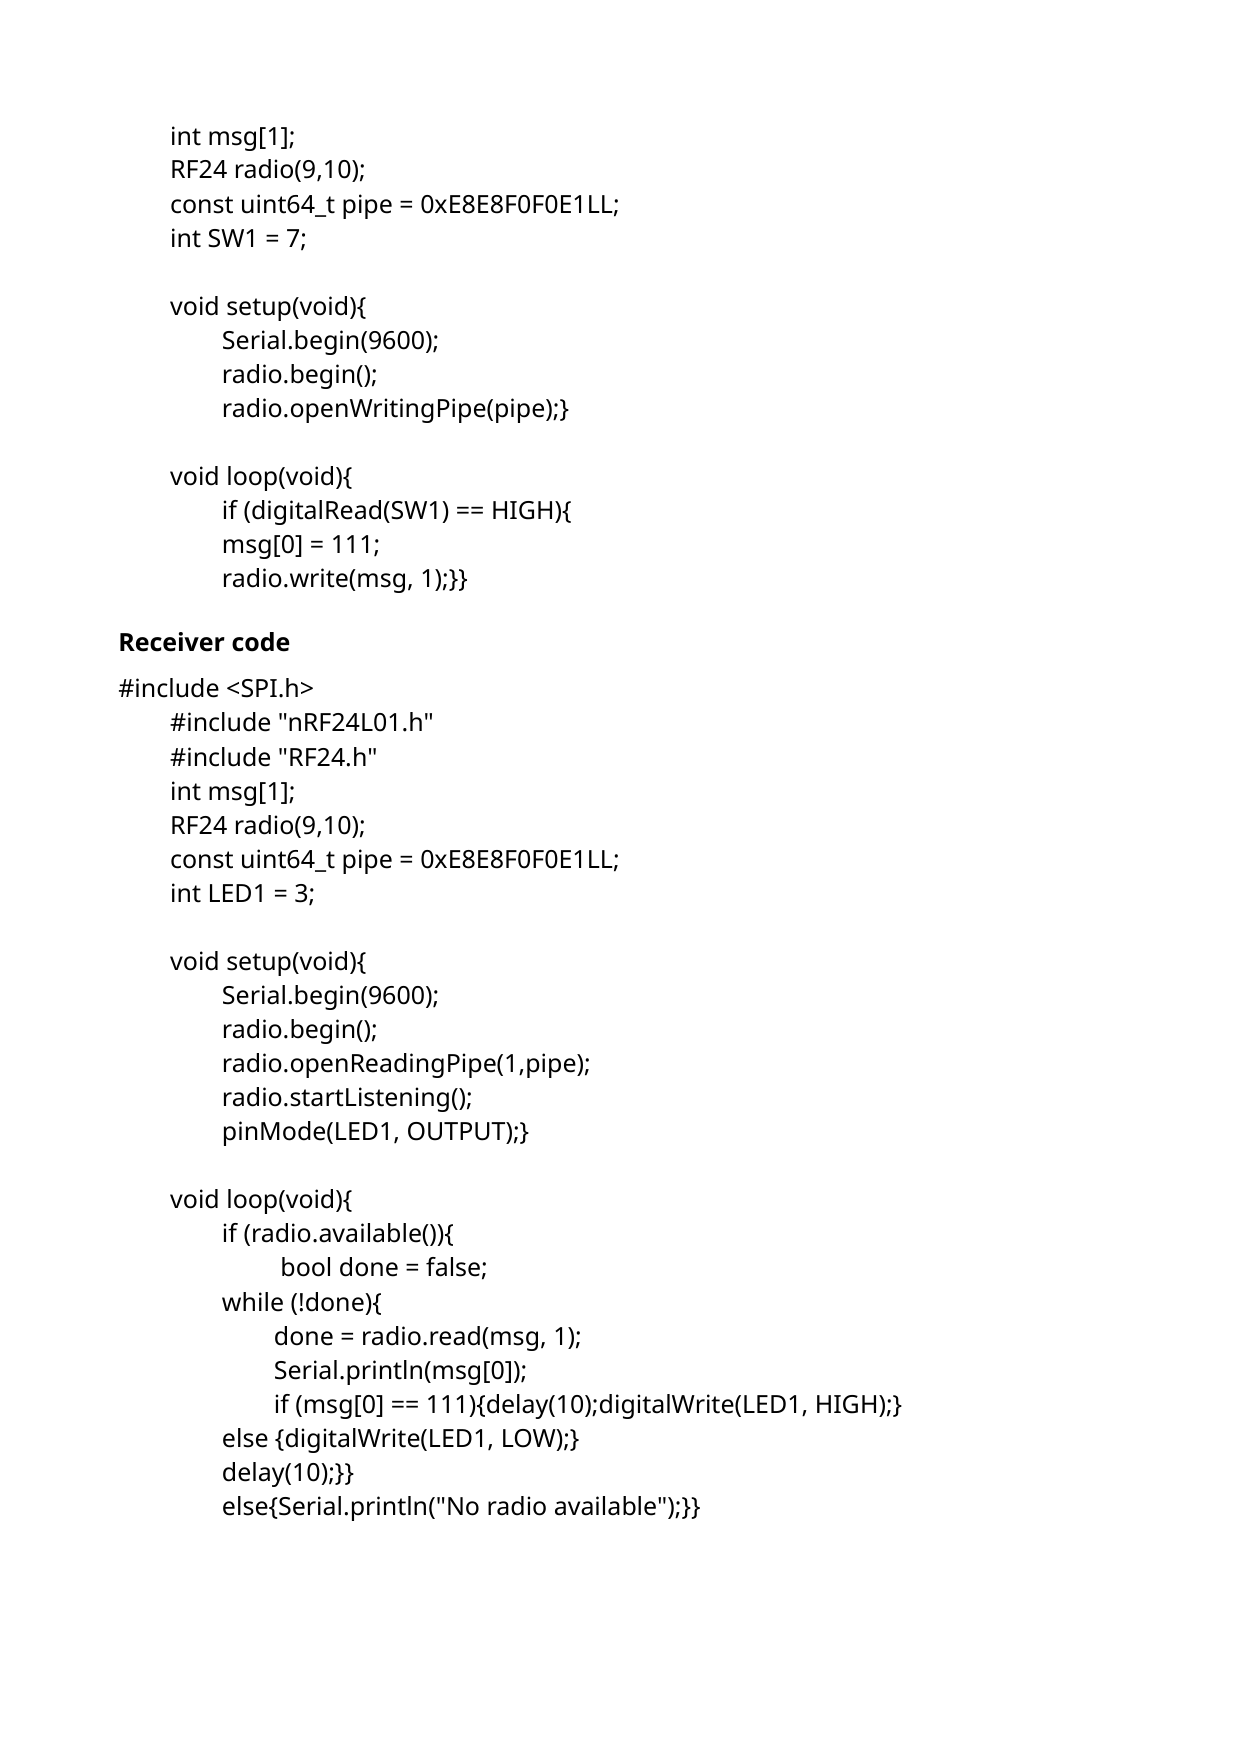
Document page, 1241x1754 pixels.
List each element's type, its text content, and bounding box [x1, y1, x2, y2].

text done = radio.read(msg, 1); [118, 1318, 1122, 1352]
text #include "RF24.h" [118, 739, 1122, 773]
text RF24 radio(9,10); [118, 152, 1122, 186]
text radio.begin(); [118, 357, 1122, 391]
text int msg[1]; [118, 118, 1122, 152]
text radio.openWritingPipe(pipe);} [118, 391, 1122, 425]
text const uint64_t pipe = 0xE8E8F0F0E1LL; [118, 186, 1122, 220]
text radio.begin(); [118, 1012, 1122, 1046]
text int LED1 = 3; [118, 875, 1122, 909]
text #include "nRF24L01.h" [118, 705, 1122, 739]
text int msg[1]; [118, 773, 1122, 807]
text const uint64_t pipe = 0xE8E8F0F0E1LL; [118, 841, 1122, 875]
text #include <SPI.h> [118, 671, 1122, 705]
text Serial.println(msg[0]); [118, 1352, 1122, 1386]
text bool done = false; [118, 1250, 1122, 1284]
text void setup(void){ [118, 288, 1122, 322]
text while (!done){ [118, 1284, 1122, 1318]
text pinMode(LED1, OUTPUT);} [118, 1114, 1122, 1148]
text msg[0] = 111; [118, 527, 1122, 561]
text if (digitalRead(SW1) == HIGH){ [118, 493, 1122, 527]
text Serial.begin(9600); [118, 322, 1122, 357]
text void loop(void){ [118, 459, 1122, 493]
text else {digitalWrite(LED1, LOW);} [118, 1420, 1122, 1454]
text if (radio.available()){ [118, 1216, 1122, 1250]
text radio.write(msg, 1);}} [118, 561, 1122, 595]
text delay(10);}} [118, 1454, 1122, 1488]
text int SW1 = 7; [118, 220, 1122, 254]
text else{Serial.println("No radio available");}} [118, 1488, 1122, 1523]
text RF24 radio(9,10); [118, 807, 1122, 841]
text void setup(void){ [118, 943, 1122, 978]
text Receiver code [118, 624, 1122, 658]
text radio.startListening(); [118, 1080, 1122, 1114]
text Serial.begin(9600); [118, 978, 1122, 1012]
text if (msg[0] == 111){delay(10);digitalWrite(LED1, HIGH);} [118, 1386, 1122, 1420]
text radio.openReadingPipe(1,pipe); [118, 1046, 1122, 1080]
text void loop(void){ [118, 1182, 1122, 1216]
